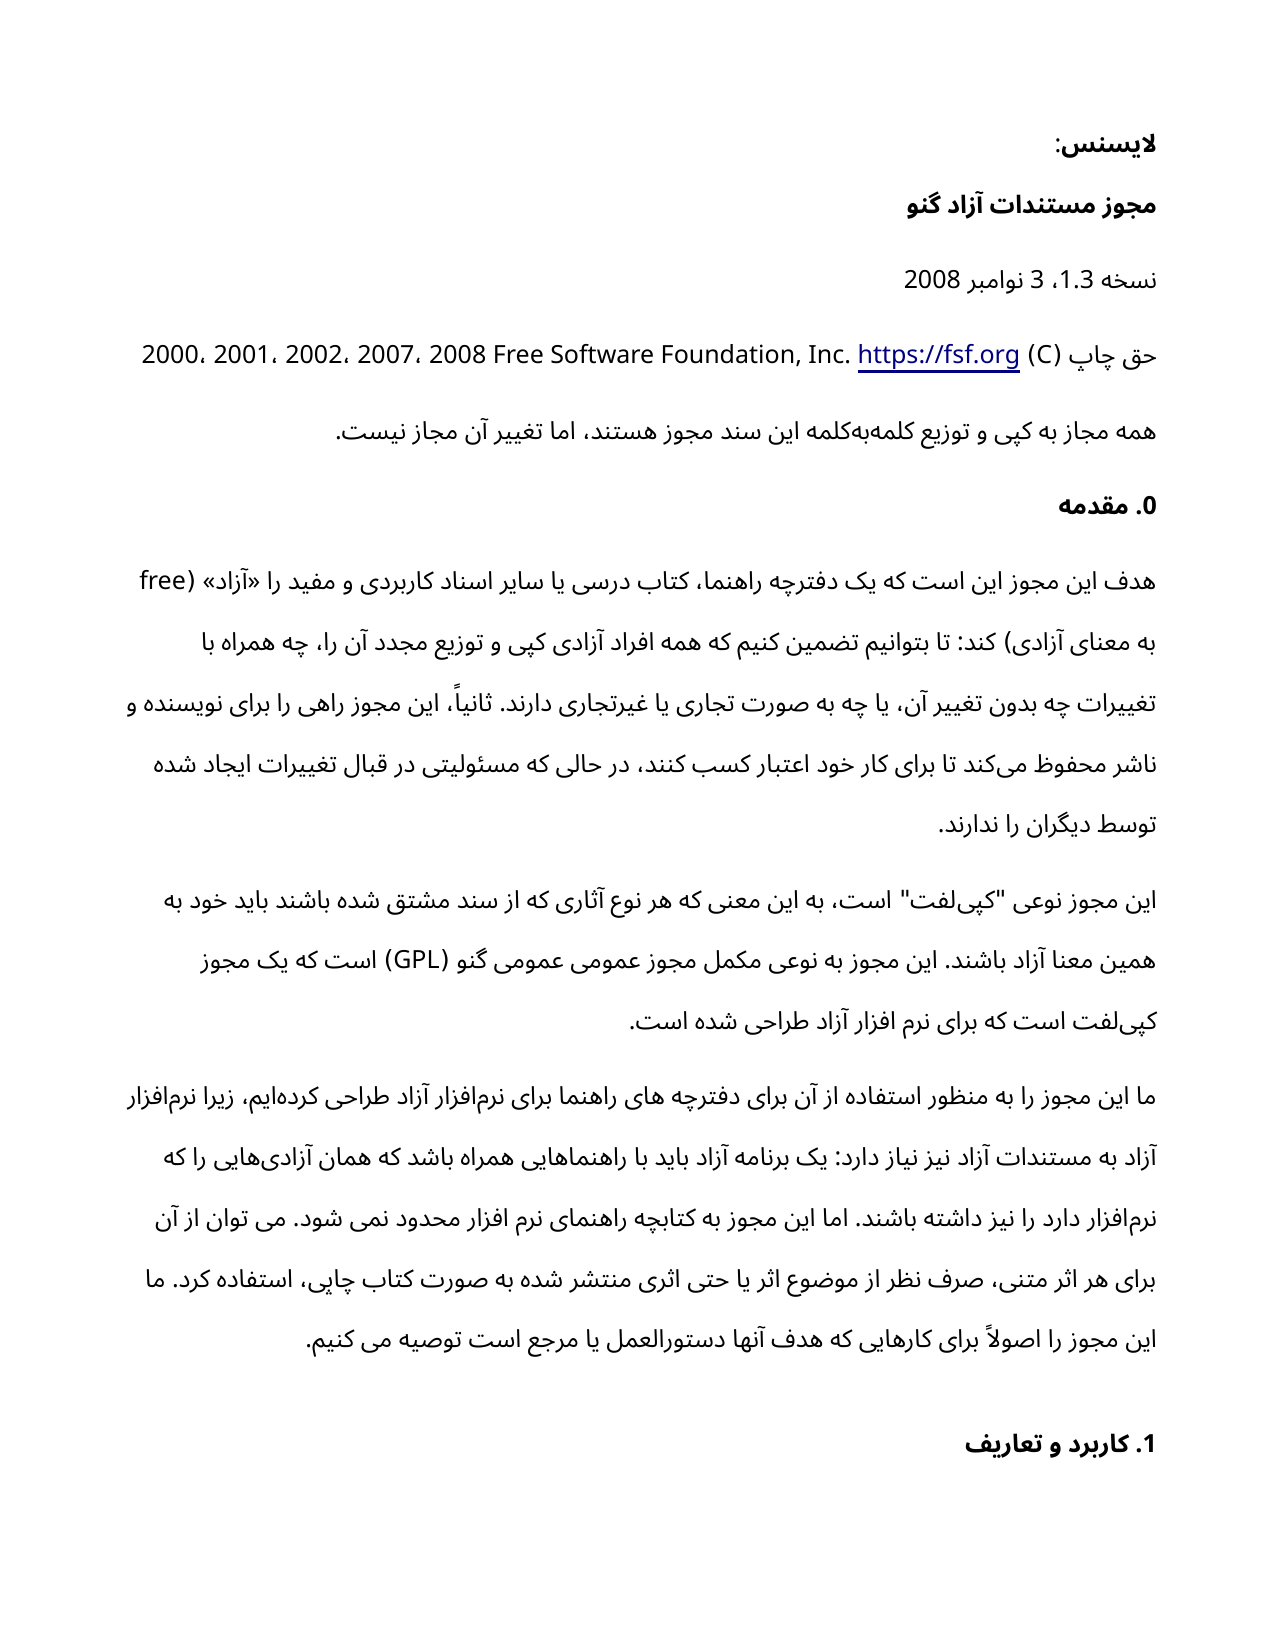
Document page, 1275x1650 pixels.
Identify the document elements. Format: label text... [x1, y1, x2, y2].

text نسخه 1.3، 3 نوامبر 2008 [118, 254, 1157, 307]
text این مجوز نوعی "کپی‌لفت" است، به این معنی که هر نوع آثاری که از سند مشتق شده باشند باید خود به همین معنا آزاد باشند. این مجوز به نوعی مکمل مجوز عمومی عمومی گنو (GPL) است که یک مجوز کپی‌لفت است که برای نرم افزار آزاد طراحی شده است. [118, 874, 1157, 1048]
text 0. مقدمه [118, 480, 1157, 533]
text هدف این مجوز این است که یک دفترچه راهنما، کتاب درسی یا سایر اسناد کاربردی و مفید را «آزاد» (free به معنای آزادی) کند: تا بتوانیم تضمین کنیم که همه افراد آزادی کپی و توزیع مجدد آن را، چه همراه با تغییرات چه بدون تغییر آن، یا چه به صورت تجاری یا غیرتجاری دارند. ثانیاً، این مجوز راهی را برای نویسنده و ناشر محفوظ می‌کند تا برای کار خود اعتبار کسب کنند، در حالی که مسئولیتی در قبال تغییرات ایجاد شده توسط دیگران را ندارند. [118, 555, 1157, 851]
text لایسنس: مجوز مستندات آزاد گنو [118, 118, 1157, 232]
text ما این مجوز را به منظور استفاده از آن برای دفترچه های راهنما برای نرم‌افزار آزاد طراحی کرده‌ایم، زیرا نرم‌افزار آزاد به مستندات آزاد نیز نیاز دارد: یک برنامه آزاد باید با راهنماهایی همراه باشد که همان آزادی‌هایی را که نرم‌افزار دارد را نیز داشته باشند. اما این مجوز به کتابچه راهنمای نرم افزار محدود نمی شود. می توان از آن برای هر اثر متنی، صرف نظر از موضوع اثر یا حتی اثری منتشر شده به صورت کتاب چاپی، استفاده کرد. ما این مجوز را اصولاً برای کارهایی که هدف آنها دستورالعمل یا مرجع است توصیه می کنیم. [118, 1070, 1157, 1399]
text 1. کاربرد و تعاریف [118, 1418, 1157, 1471]
text حق چاپ (C) 2000، 2001، 2002، 2007، 2008 Free Software Foundation, Inc. https://fsf.org [118, 329, 1157, 382]
text همه مجاز به کپی و توزیع کلمه‌به‌کلمه این سند مجوز هستند، اما تغییر آن مجاز نیست. [118, 405, 1157, 458]
